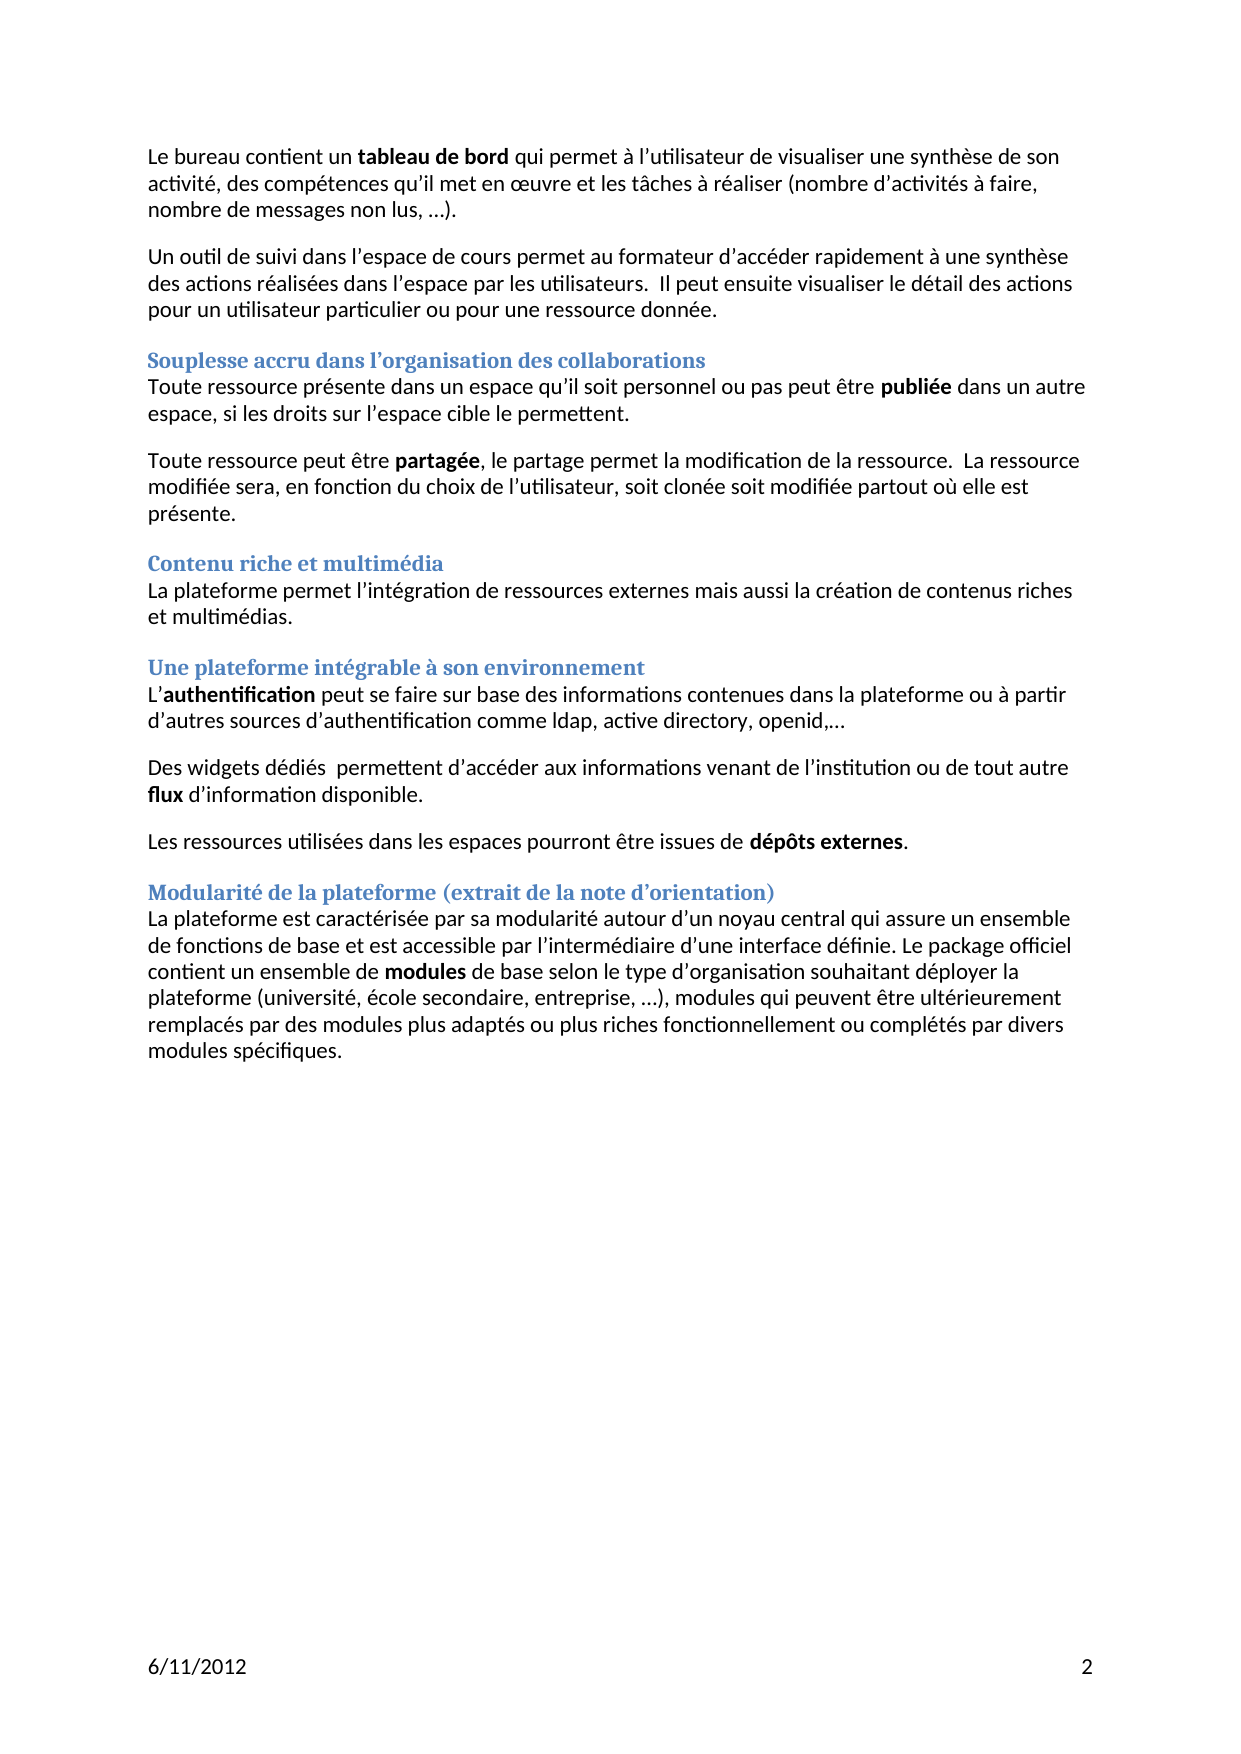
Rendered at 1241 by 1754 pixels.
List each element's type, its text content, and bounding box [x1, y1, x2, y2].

text Contenu riche et multimédia [148, 551, 1093, 577]
text Une plateforme intégrable à son environnement [148, 655, 1093, 681]
text La plateforme permet l’intégration de ressources externes mais aussi la création de contenus riches et multimédias. [148, 581, 1093, 631]
text Un outil de suivi dans l’espace de cours permet au formateur d’accéder rapidement à une synthèse des actions réalisées dans l’espace par les utilisateurs. Il peut ensuite visualiser le détail des actions pour un utilisateur particulier ou pour une ressource donnée. [148, 247, 1093, 323]
text Le bureau contient un tableau de bord qui permet à l’utilisateur de visualiser une synthèse de son activité, des compétences qu’il met en œuvre et les tâches à réaliser (nombre d’activités à faire, nombre de messages non lus, …). [148, 148, 1093, 223]
text L’authentification peut se faire sur base des informations contenues dans la plateforme ou à partir d’autres sources d’authentification comme ldap, active directory, openid,… [148, 685, 1093, 734]
text Souplesse accru dans l’organisation des collaborations [148, 347, 1093, 374]
text Toute ressource présente dans un espace qu’il soit personnel ou pas peut être publiée dans un autre espace, si les droits sur l’espace cible le permettent. [148, 378, 1093, 427]
text Des widgets dédiés permettent d’accéder aux informations venant de l’institution ou de tout autre flux d’information disponible. [148, 758, 1093, 808]
text Toute ressource peut être partagée, le partage permet la modification de la ressource. La ressource modifiée sera, en fonction du choix de l’utilisateur, soit clonée soit modifiée partout où elle est présente. [148, 451, 1093, 527]
text La plateforme est caractérisée par sa modularité autour d’un noyau central qui assure un ensemble de fonctions de base et est accessible par l’intermédiaire d’une interface définie. Le package officiel contient un ensemble de modules de base selon le type d’organisation souhaitant déployer la plateforme (université, école secondaire, entreprise, …), modules qui peuvent être ultérieurement remplacés par des modules plus adaptés ou plus riches fonctionnellement ou complétés par divers modules spécifiques. [148, 909, 1093, 1064]
text Modularité de la plateforme (extrait de la note d’orientation) [148, 879, 1093, 906]
text Les ressources utilisées dans les espaces pourront être issues de dépôts externes. [148, 832, 1093, 855]
